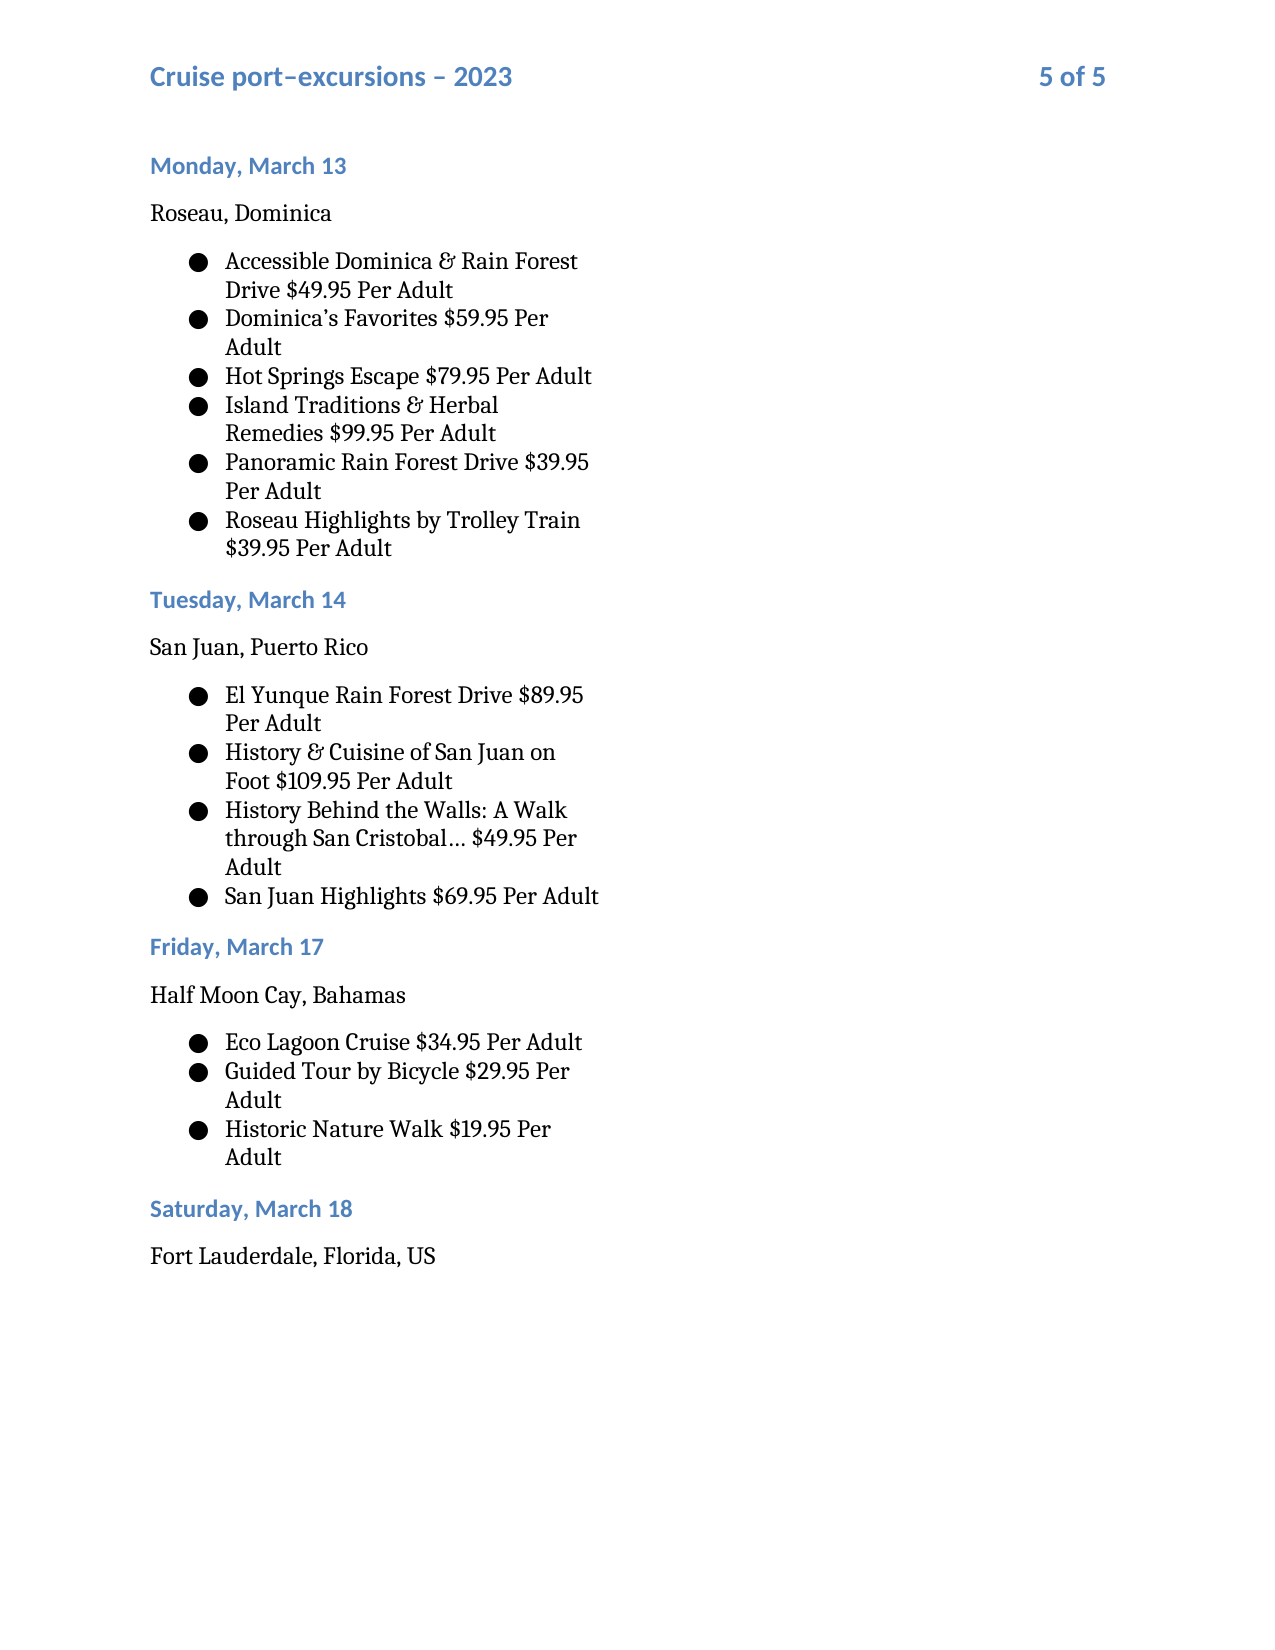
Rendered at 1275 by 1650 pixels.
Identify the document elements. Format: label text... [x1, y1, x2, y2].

subtitle Monday, March 13 [150, 150, 600, 181]
list Guided Tour by Bicycle $29.95 Per Adult [187, 1057, 600, 1114]
list Eco Lagoon Cruise $34.95 Per Adult [187, 1028, 600, 1057]
subtitle Tuesday, March 14 [150, 584, 600, 614]
list El Yunque Rain Forest Drive $89.95 Per Adult [187, 681, 600, 738]
subtitle Friday, March 17 [150, 931, 600, 962]
list History & Cuisine of San Juan on Foot $109.95 Per Adult [187, 738, 600, 796]
list San Juan Highlights $69.95 Per Adult [187, 882, 600, 911]
list Island Traditions & Herbal Remedies $99.95 Per Adult [187, 391, 600, 448]
text San Juan, Puerto Rico [150, 633, 600, 662]
list Panoramic Rain Forest Drive $39.95 Per Adult [187, 448, 600, 506]
list Historic Nature Walk $19.95 Per Adult [187, 1114, 600, 1172]
subtitle Saturday, March 18 [150, 1193, 600, 1223]
list Hot Springs Escape $79.95 Per Adult [187, 362, 600, 391]
list Accessible Dominica & Rain Forest Drive $49.95 Per Adult [187, 247, 600, 304]
list Roseau Highlights by Trolley Train $39.95 Per Adult [187, 506, 600, 563]
text Half Moon Cay, Bahamas [150, 981, 600, 1009]
text Roseau, Dominica [150, 199, 600, 228]
text Fort Lauderdale, Florida, US [150, 1242, 600, 1271]
list Dominica’s Favorites $59.95 Per Adult [187, 304, 600, 362]
list History Behind the Walls: A Walk through San Cristobal… $49.95 Per Adult [187, 796, 600, 882]
